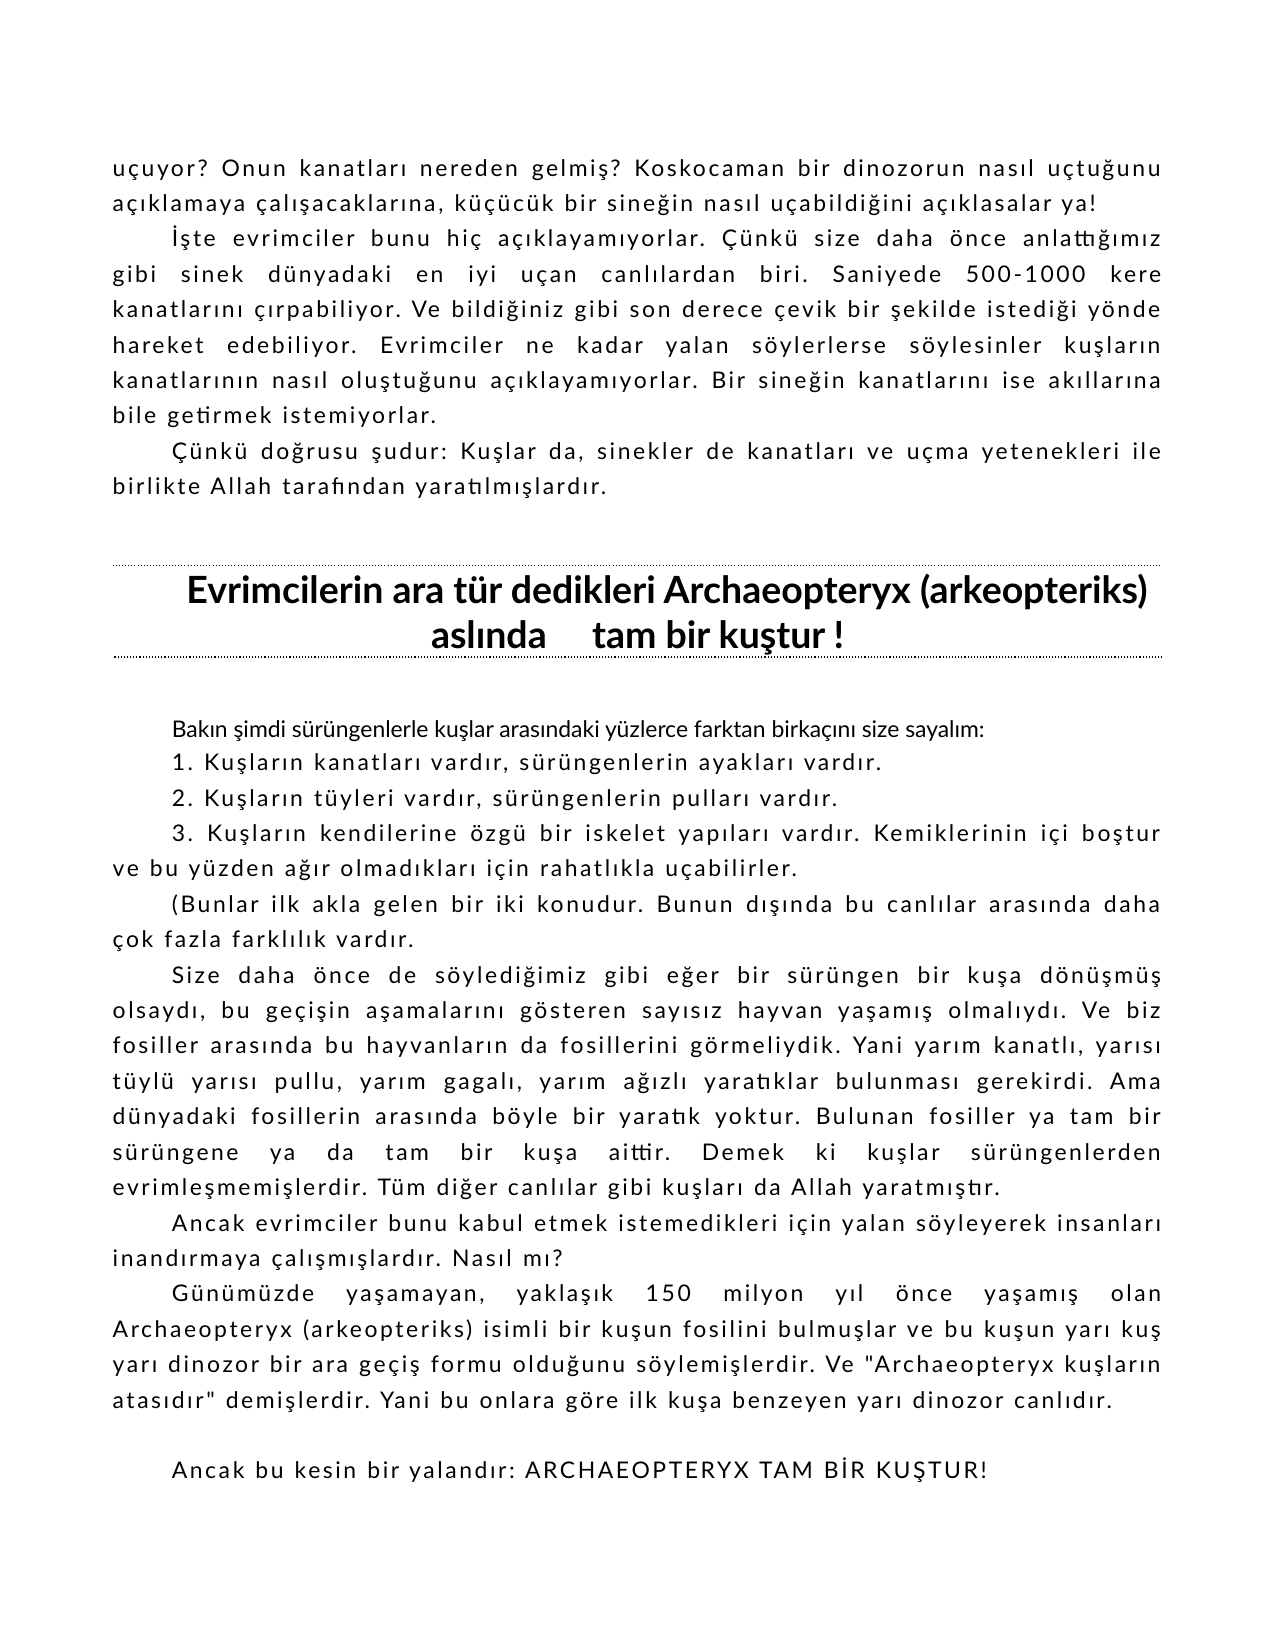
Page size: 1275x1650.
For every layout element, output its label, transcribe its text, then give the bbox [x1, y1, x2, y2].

text Evrimcilerin ara tür dedikleri Archaeopteryx (arkeopteriks) aslında tam bir kuştur ! [112, 565, 1162, 658]
subtitle Bakın şimdi sürüngenlerle kuşlar arasındaki yüzlerce farktan birkaçını size sayalım: [112, 715, 1162, 742]
text Günümüzde yaşamayan, yaklaşık 150 milyon yıl önce yaşamış olan Archaeopteryx (arkeopteriks) isimli bir kuşun fosilini bulmuşlar ve bu kuşun yarı kuş yarı dinozor bir ara geçiş formu olduğunu söylemişlerdir. Ve "Archaeopteryx kuşların atasıdır" demişlerdir. Yani bu onlara göre ilk kuşa benzeyen yarı dinozor canlıdır. [112, 1273, 1162, 1415]
text 1. Kuşların kanatları vardır, sürüngenlerin ayakları vardır. [112, 742, 1162, 778]
text Ancak evrimciler bunu kabul etmek istemedikleri için yalan söyleyerek insanları inandırmaya çalışmışlardır. Nasıl mı? [112, 1203, 1162, 1273]
text 3. Kuşların kendilerine özgü bir iskelet yapıları vardır. Kemiklerinin içi boştur ve bu yüzden ağır olmadıkları için rahatlıkla uçabilirler. [112, 813, 1162, 884]
text İşte evrimciler bunu hiç açıklayamıyorlar. Çünkü size daha önce anlattığımız gibi sinek dünyadaki en iyi uçan canlılardan biri. Saniyede 500-1000 kere kanatlarını çırpabiliyor. Ve bildiğiniz gibi son derece çevik bir şekilde istediği yönde hareket edebiliyor. Evrimciler ne kadar yalan söylerlerse söylesinler kuşların kanatlarının nasıl oluştuğunu açıklayamıyorlar. Bir sineğin kanatlarını ise akıllarına bile getirmek istemiyorlar. [112, 218, 1162, 431]
text (Bunlar ilk akla gelen bir iki konudur. Bunun dışında bu canlılar arasında daha çok fazla farklılık vardır. [112, 884, 1162, 955]
text Size daha önce de söylediğimiz gibi eğer bir sürüngen bir kuşa dönüşmüş olsaydı, bu geçişin aşamalarını gösteren sayısız hayvan yaşamış olmalıydı. Ve biz fosiller arasında bu hayvanların da fosillerini görmeliydik. Yani yarım kanatlı, yarısı tüylü yarısı pullu, yarım gagalı, yarım ağızlı yaratıklar bulunması gerekirdi. Ama dünyadaki fosillerin arasında böyle bir yaratık yoktur. Bulunan fosiller ya tam bir sürüngene ya da tam bir kuşa aittir. Demek ki kuşlar sürüngenlerden evrimleşmemişlerdir. Tüm diğer canlılar gibi kuşları da Allah yaratmıştır. [112, 955, 1162, 1203]
text uçuyor? Onun kanatları nereden gelmiş? Koskocaman bir dinozorun nasıl uçtuğunu açıklamaya çalışacaklarına, küçücük bir sineğin nasıl uçabildiğini açıklasalar ya! [112, 148, 1162, 218]
text Çünkü doğrusu şudur: Kuşlar da, sinekler de kanatları ve uçma yetenekleri ile birlikte Allah tarafından yaratılmışlardır. [112, 431, 1162, 502]
text 2. Kuşların tüyleri vardır, sürüngenlerin pulları vardır. [112, 778, 1162, 813]
text Ancak bu kesin bir yalandır: ARCHAEOPTERYX TAM BİR KUŞTUR! [112, 1451, 1162, 1486]
